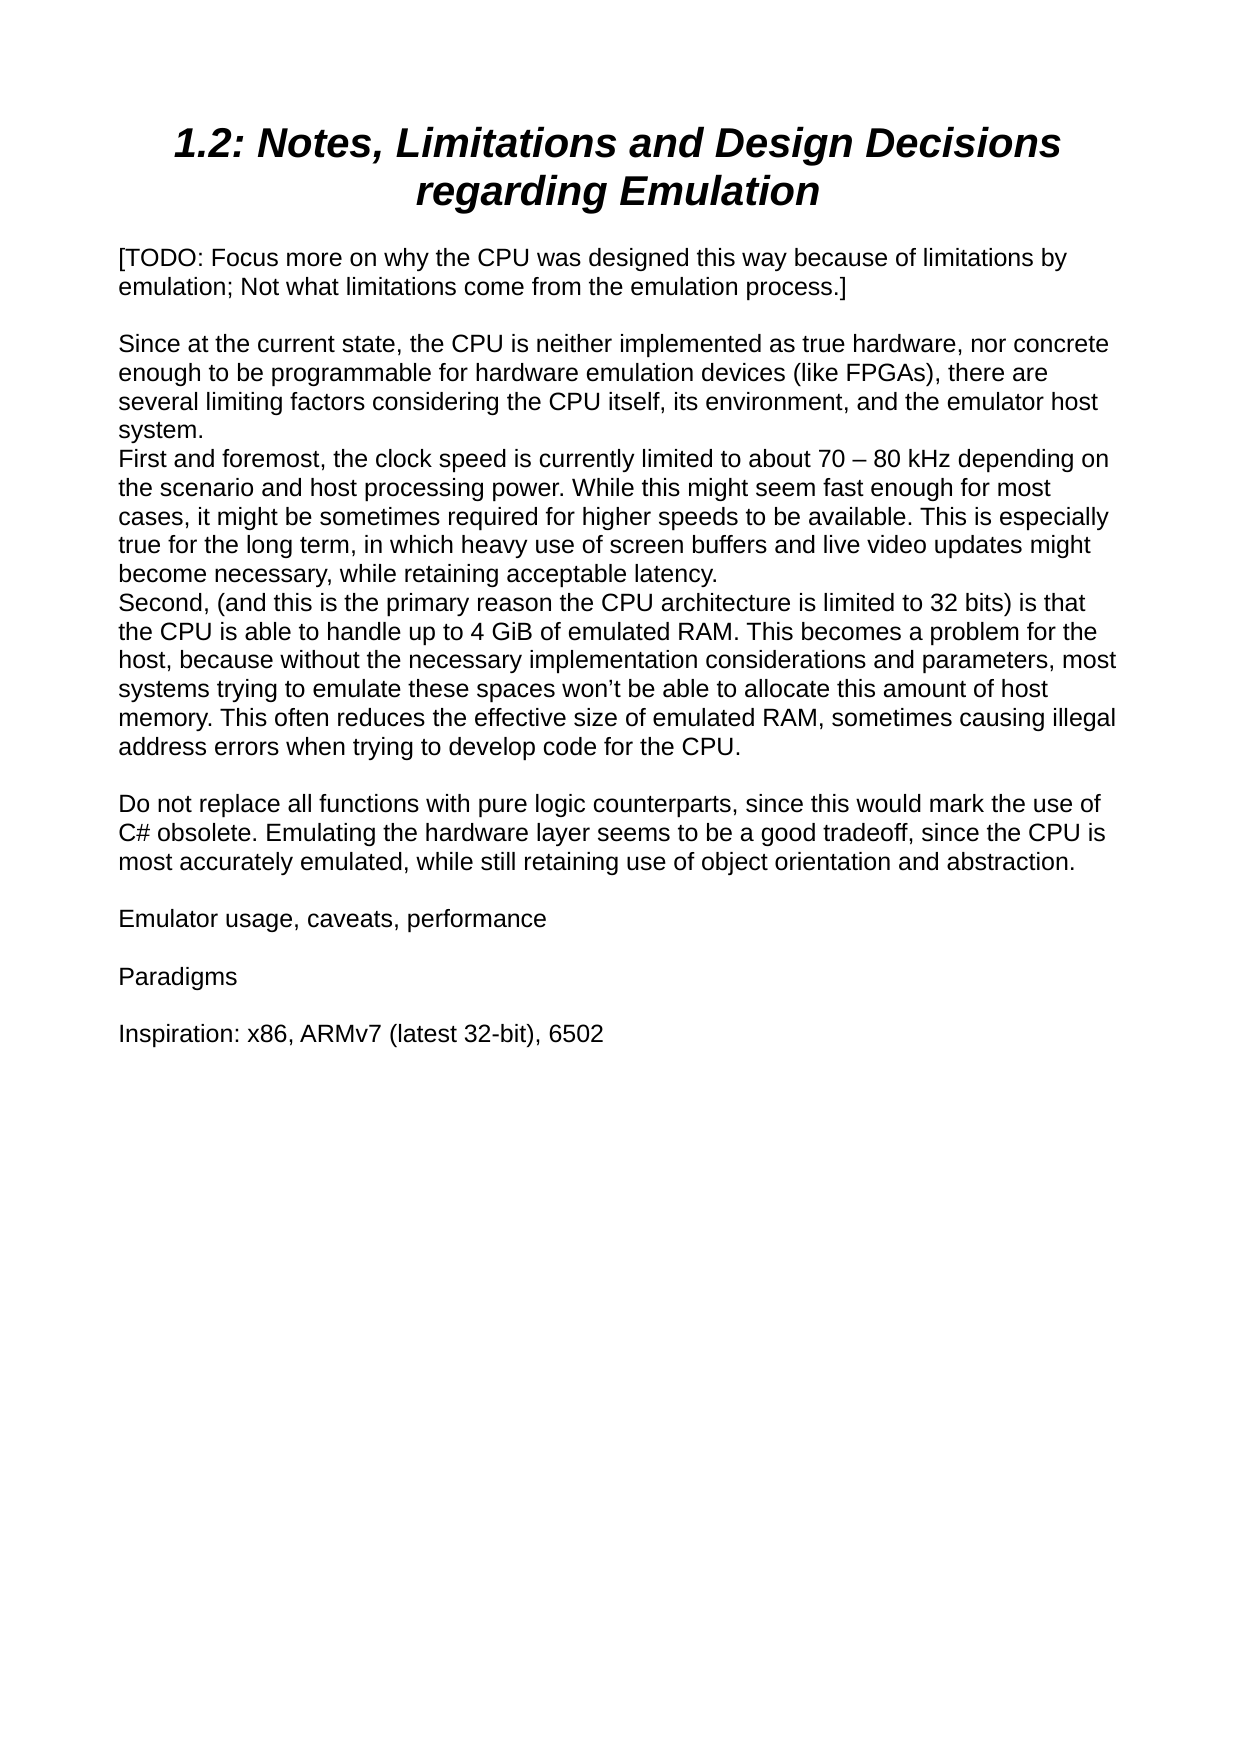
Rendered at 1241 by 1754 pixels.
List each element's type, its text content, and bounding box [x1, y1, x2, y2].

text regarding Emulation [118, 166, 1122, 214]
text Do not replace all functions with pure logic counterparts, since this would mark the use of C# obsolete. Emulating the hardware layer seems to be a good tradeoff, since the CPU is most accurately emulated, while still retaining use of object orientation and abstraction. [118, 789, 1122, 875]
text Second, (and this is the primary reason the CPU architecture is limited to 32 bits) is that the CPU is able to handle up to 4 GiB of emulated RAM. This becomes a problem for the host, because without the necessary implementation considerations and parameters, most systems trying to emulate these spaces won’t be able to allocate this amount of host memory. This often reduces the effective size of emulated RAM, sometimes causing illegal address errors when trying to develop code for the CPU. [118, 588, 1122, 760]
text Inspiration: x86, ARMv7 (latest 32-bit), 6502 [118, 1019, 1122, 1048]
text Since at the current state, the CPU is neither implemented as true hardware, nor concrete enough to be programmable for hardware emulation devices (like FPGAs), there are several limiting factors considering the CPU itself, its environment, and the emulator host system. [118, 329, 1122, 444]
text Paradigms [118, 961, 1122, 990]
text First and foremost, the clock speed is currently limited to about 70 – 80 kHz depending on the scenario and host processing power. While this might seem fast enough for most cases, it might be sometimes required for higher speeds to be available. This is especially true for the long term, in which heavy use of screen buffers and live video updates might become necessary, while retaining acceptable latency. [118, 444, 1122, 588]
text 1.2: Notes, Limitations and Design Decisions [118, 118, 1122, 166]
text [TODO: Focus more on why the CPU was designed this way because of limitations by emulation; Not what limitations come from the emulation process.] [118, 243, 1122, 300]
text Emulator usage, caveats, performance [118, 904, 1122, 933]
